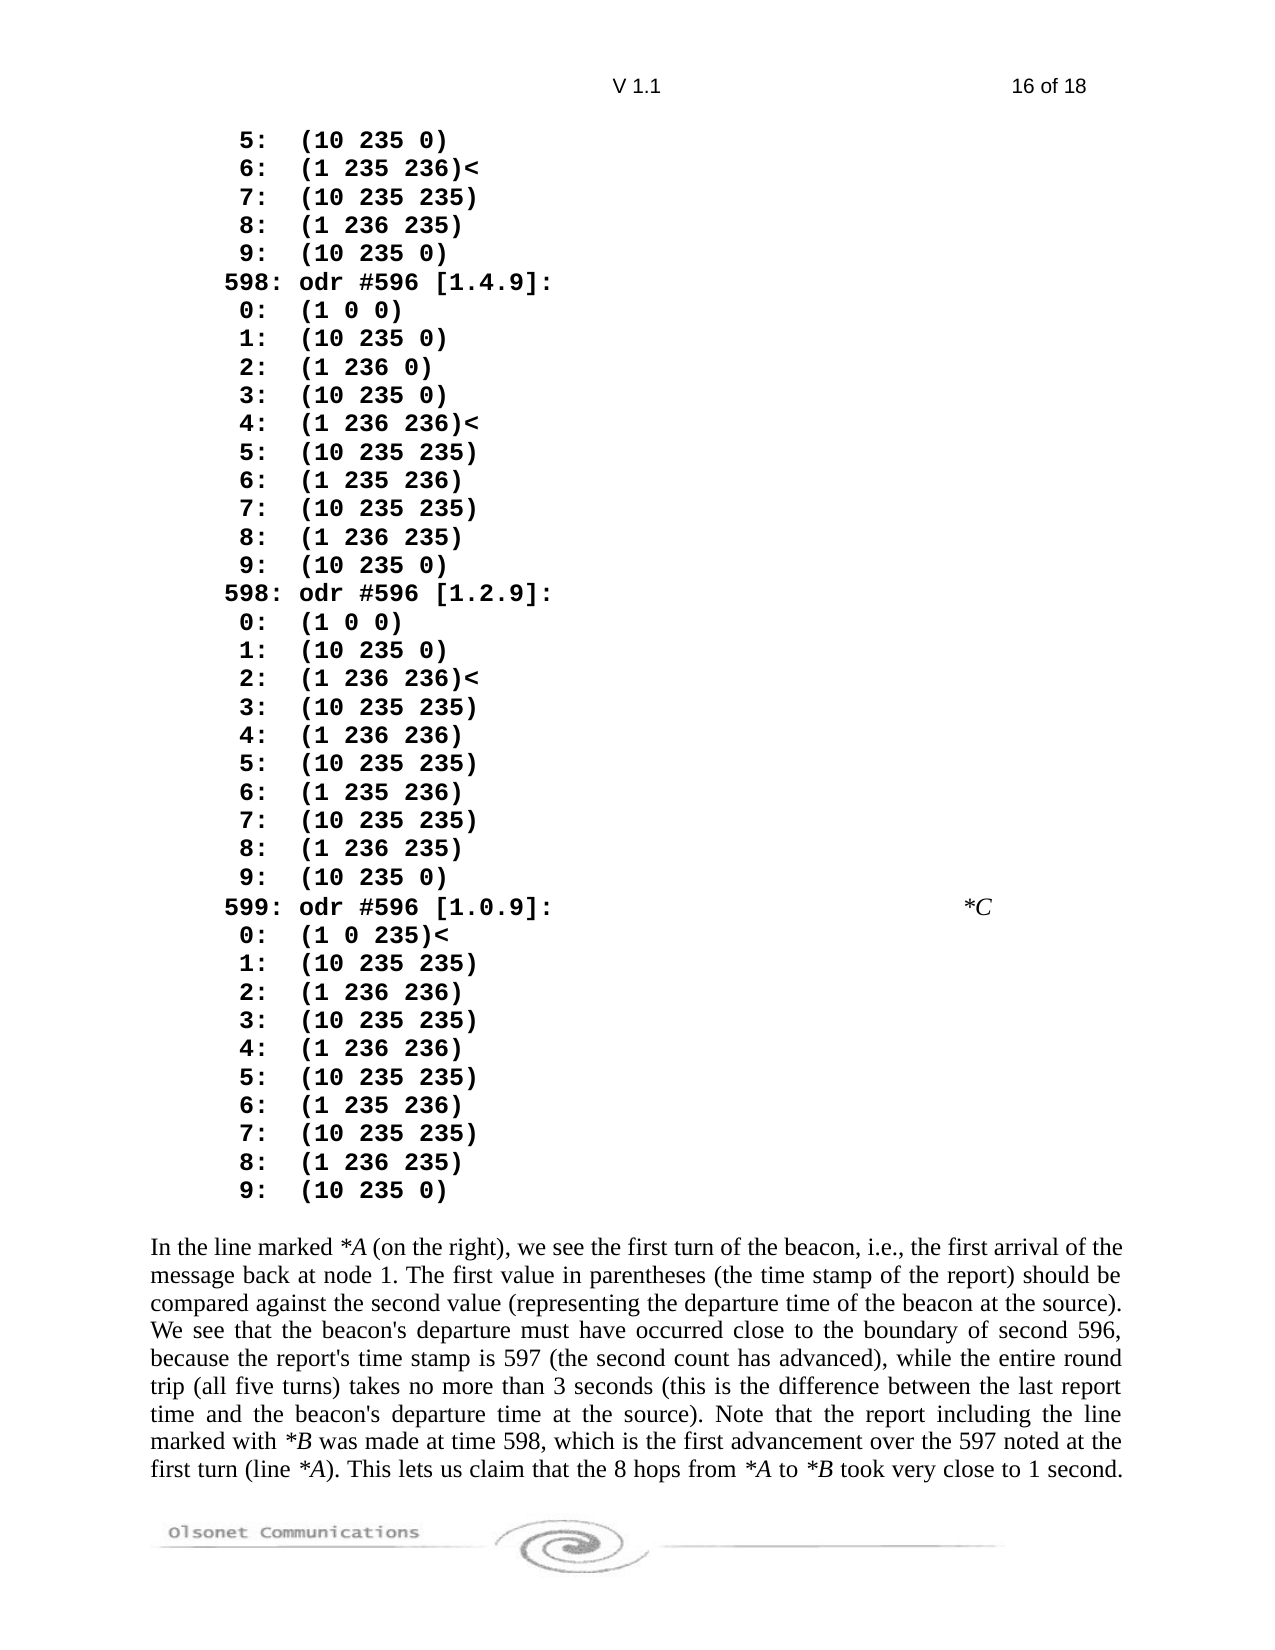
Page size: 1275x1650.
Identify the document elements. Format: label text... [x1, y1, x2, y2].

text 6: (1 235 236)< [224, 156, 1123, 184]
text 9: (10 235 0) [224, 864, 1123, 893]
text 0: (1 0 0) [224, 298, 1123, 326]
text 3: (10 235 235) [224, 1007, 1123, 1036]
text 0: (1 0 235)< [224, 922, 1123, 951]
text 8: (1 236 235) [224, 836, 1123, 864]
text 9: (10 235 0) [224, 1177, 1123, 1206]
text 6: (1 235 236) [224, 468, 1123, 496]
text 4: (1 236 236) [224, 723, 1123, 751]
text 6: (1 235 236) [224, 779, 1123, 808]
text In the line marked *A (on the right), we see the first turn of the beacon, i.e., the first arrival of the message back at node 1. The first value in parentheses (the time stamp of the report) should be compared against the second value (representing the departure time of the beacon at the source). We see that the beacon's departure must have occurred close to the boundary of second 596, because the report's time stamp is 597 (the second count has advanced), while the entire round trip (all five turns) takes no more than 3 seconds (this is the difference between the last report time and the beacon's departure time at the source). Note that the report including the line marked with *B was made at time 598, which is the first advancement over the 597 noted at the first turn (line *A). This lets us claim that the 8 hops from *A to *B took very close to 1 second. [150, 1233, 1123, 1483]
text 598: odr #596 [1.2.9]: [224, 581, 1123, 609]
text 1: (10 235 0) [224, 326, 1123, 354]
picture [150, 1504, 1005, 1596]
text 9: (10 235 0) [224, 553, 1123, 581]
text 1: (10 235 0) [224, 638, 1123, 666]
text 7: (10 235 235) [224, 1121, 1123, 1149]
text 5: (10 235 235) [224, 439, 1123, 468]
text 7: (10 235 235) [224, 808, 1123, 836]
text 5: (10 235 235) [224, 1064, 1123, 1092]
text 7: (10 235 235) [224, 496, 1123, 524]
text 0: (1 0 0) [224, 609, 1123, 638]
text 5: (10 235 235) [224, 751, 1123, 779]
text 2: (1 236 236) [224, 979, 1123, 1007]
text 6: (1 235 236) [224, 1092, 1123, 1121]
text 4: (1 236 236) [224, 1036, 1123, 1064]
text 4: (1 236 236)< [224, 411, 1123, 439]
text 3: (10 235 235) [224, 694, 1123, 723]
text 9: (10 235 0) [224, 241, 1123, 269]
text 7: (10 235 235) [224, 184, 1123, 213]
text 1: (10 235 235) [224, 951, 1123, 979]
text 598: odr #596 [1.4.9]: [224, 269, 1123, 298]
text 2: (1 236 236)< [224, 666, 1123, 694]
text 5: (10 235 0) [224, 128, 1123, 156]
text 2: (1 236 0) [224, 354, 1123, 383]
text 8: (1 236 235) [224, 1149, 1123, 1177]
text 8: (1 236 235) [224, 213, 1123, 241]
text 599: odr #596 [1.0.9]: *C [224, 893, 1123, 922]
text 8: (1 236 235) [224, 524, 1123, 553]
text 3: (10 235 0) [224, 383, 1123, 411]
